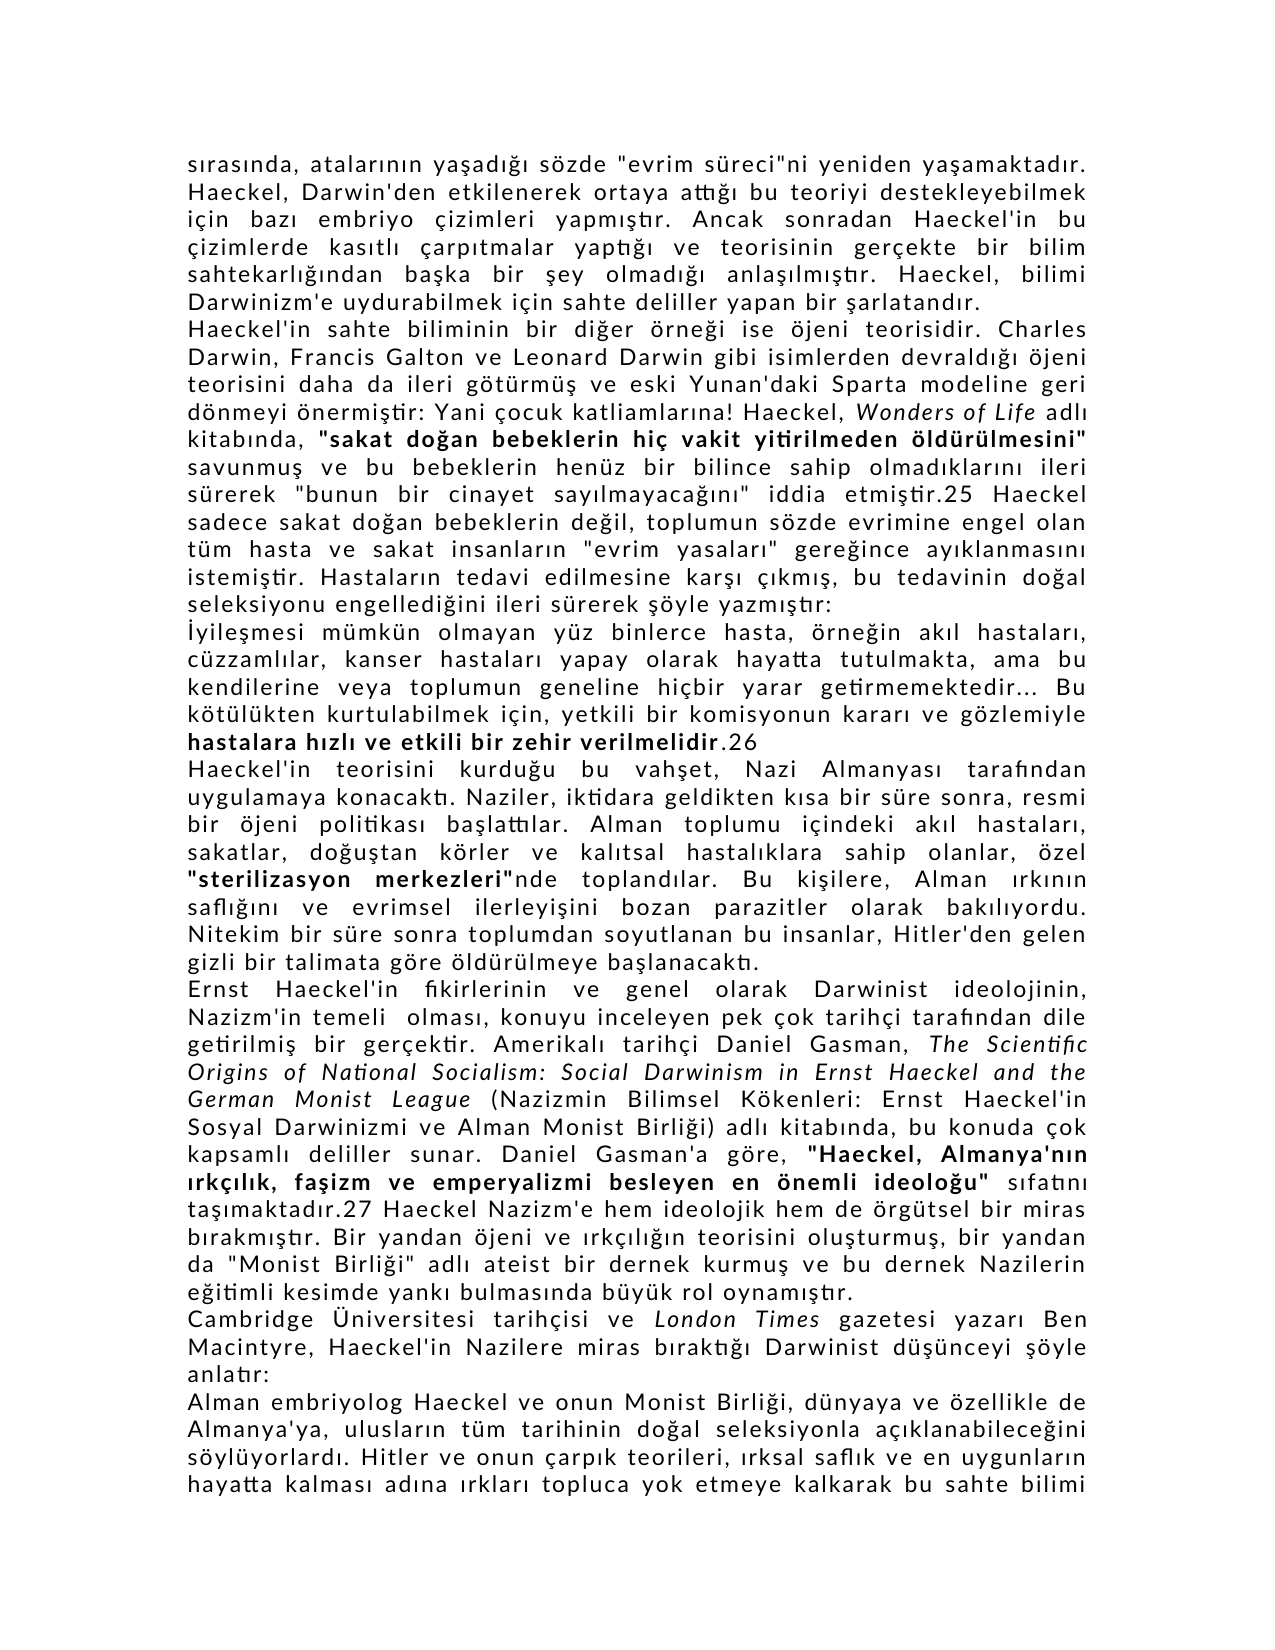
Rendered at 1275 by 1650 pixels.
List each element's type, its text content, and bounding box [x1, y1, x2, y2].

text İyileşmesi mümkün olmayan yüz binlerce hasta, örneğin akıl hastaları, cüzzamlılar, kanser hastaları yapay olarak hayatta tutulmakta, ama bu kendilerine veya toplumun geneline hiçbir yarar getirmemektedir... Bu kötülükten kurtulabilmek için, yetkili bir komisyonun kararı ve gözlemiyle hastalara hızlı ve etkili bir zehir verilmelidir.26 [187, 617, 1087, 755]
text Alman embriyolog Haeckel ve onun Monist Birliği, dünyaya ve özellikle de Almanya'ya, ulusların tüm tarihinin doğal seleksiyonla açıklanabileceğini söylüyorlardı. Hitler ve onun çarpık teorileri, ırksal saflık ve en uygunların hayatta kalması adına ırkları topluca yok etmeye kalkarak bu sahte bilimi [187, 1387, 1087, 1497]
text Haeckel'in sahte biliminin bir diğer örneği ise öjeni teorisidir. Charles Darwin, Francis Galton ve Leonard Darwin gibi isimlerden devraldığı öjeni teorisini daha da ileri götürmüş ve eski Yunan'daki Sparta modeline geri dönmeyi önermiştir: Yani çocuk katliamlarına! Haeckel, Wonders of Life adlı kitabında, "sakat doğan bebeklerin hiç vakit yitirilmeden öldürülmesini" savunmuş ve bu bebeklerin henüz bir bilince sahip olmadıklarını ileri sürerek "bunun bir cinayet sayılmayacağını" iddia etmiştir.25 Haeckel sadece sakat doğan bebeklerin değil, toplumun sözde evrimine engel olan tüm hasta ve sakat insanların "evrim yasaları" gereğince ayıklanmasını istemiştir. Hastaların tedavi edilmesine karşı çıkmış, bu tedavinin doğal seleksiyonu engellediğini ileri sürerek şöyle yazmıştır: [187, 315, 1087, 617]
text Haeckel'in teorisini kurduğu bu vahşet, Nazi Almanyası tarafından uygulamaya konacaktı. Naziler, iktidara geldikten kısa bir süre sonra, resmi bir öjeni politikası başlattılar. Alman toplumu içindeki akıl hastaları, sakatlar, doğuştan körler ve kalıtsal hastalıklara sahip olanlar, özel "sterilizasyon merkezleri"nde toplandılar. Bu kişilere, Alman ırkının saflığını ve evrimsel ilerleyişini bozan parazitler olarak bakılıyordu. Nitekim bir süre sonra toplumdan soyutlanan bu insanlar, Hitler'den gelen gizli bir talimata göre öldürülmeye başlanacaktı. [187, 755, 1087, 975]
text Cambridge Üniversitesi tarihçisi ve London Times gazetesi yazarı Ben Macintyre, Haeckel'in Nazilere miras bıraktığı Darwinist düşünceyi şöyle anlatır: [187, 1305, 1087, 1387]
text sırasında, atalarının yaşadığı sözde "evrim süreci"ni yeniden yaşamaktadır. Haeckel, Darwin'den etkilenerek ortaya attığı bu teoriyi destekleyebilmek için bazı embriyo çizimleri yapmıştır. Ancak sonradan Haeckel'in bu çizimlerde kasıtlı çarpıtmalar yaptığı ve teorisinin gerçekte bir bilim sahtekarlığından başka bir şey olmadığı anlaşılmıştır. Haeckel, bilimi Darwinizm'e uydurabilmek için sahte deliller yapan bir şarlatandır. [187, 150, 1087, 315]
text Ernst Haeckel'in fikirlerinin ve genel olarak Darwinist ideolojinin, Nazizm'in temeli olması, konuyu inceleyen pek çok tarihçi tarafından dile getirilmiş bir gerçektir. Amerikalı tarihçi Daniel Gasman, The Scientific Origins of National Socialism: Social Darwinism in Ernst Haeckel and the German Monist League (Nazizmin Bilimsel Kökenleri: Ernst Haeckel'in Sosyal Darwinizmi ve Alman Monist Birliği) adlı kitabında, bu konuda çok kapsamlı deliller sunar. Daniel Gasman'a göre, "Haeckel, Almanya'nın ırkçılık, faşizm ve emperyalizmi besleyen en önemli ideoloğu" sıfatını taşımaktadır.27 Haeckel Nazizm'e hem ideolojik hem de örgütsel bir miras bırakmıştır. Bir yandan öjeni ve ırkçılığın teorisini oluşturmuş, bir yandan da "Monist Birliği" adlı ateist bir dernek kurmuş ve bu dernek Nazilerin eğitimli kesimde yankı bulmasında büyük rol oynamıştır. [187, 975, 1087, 1305]
